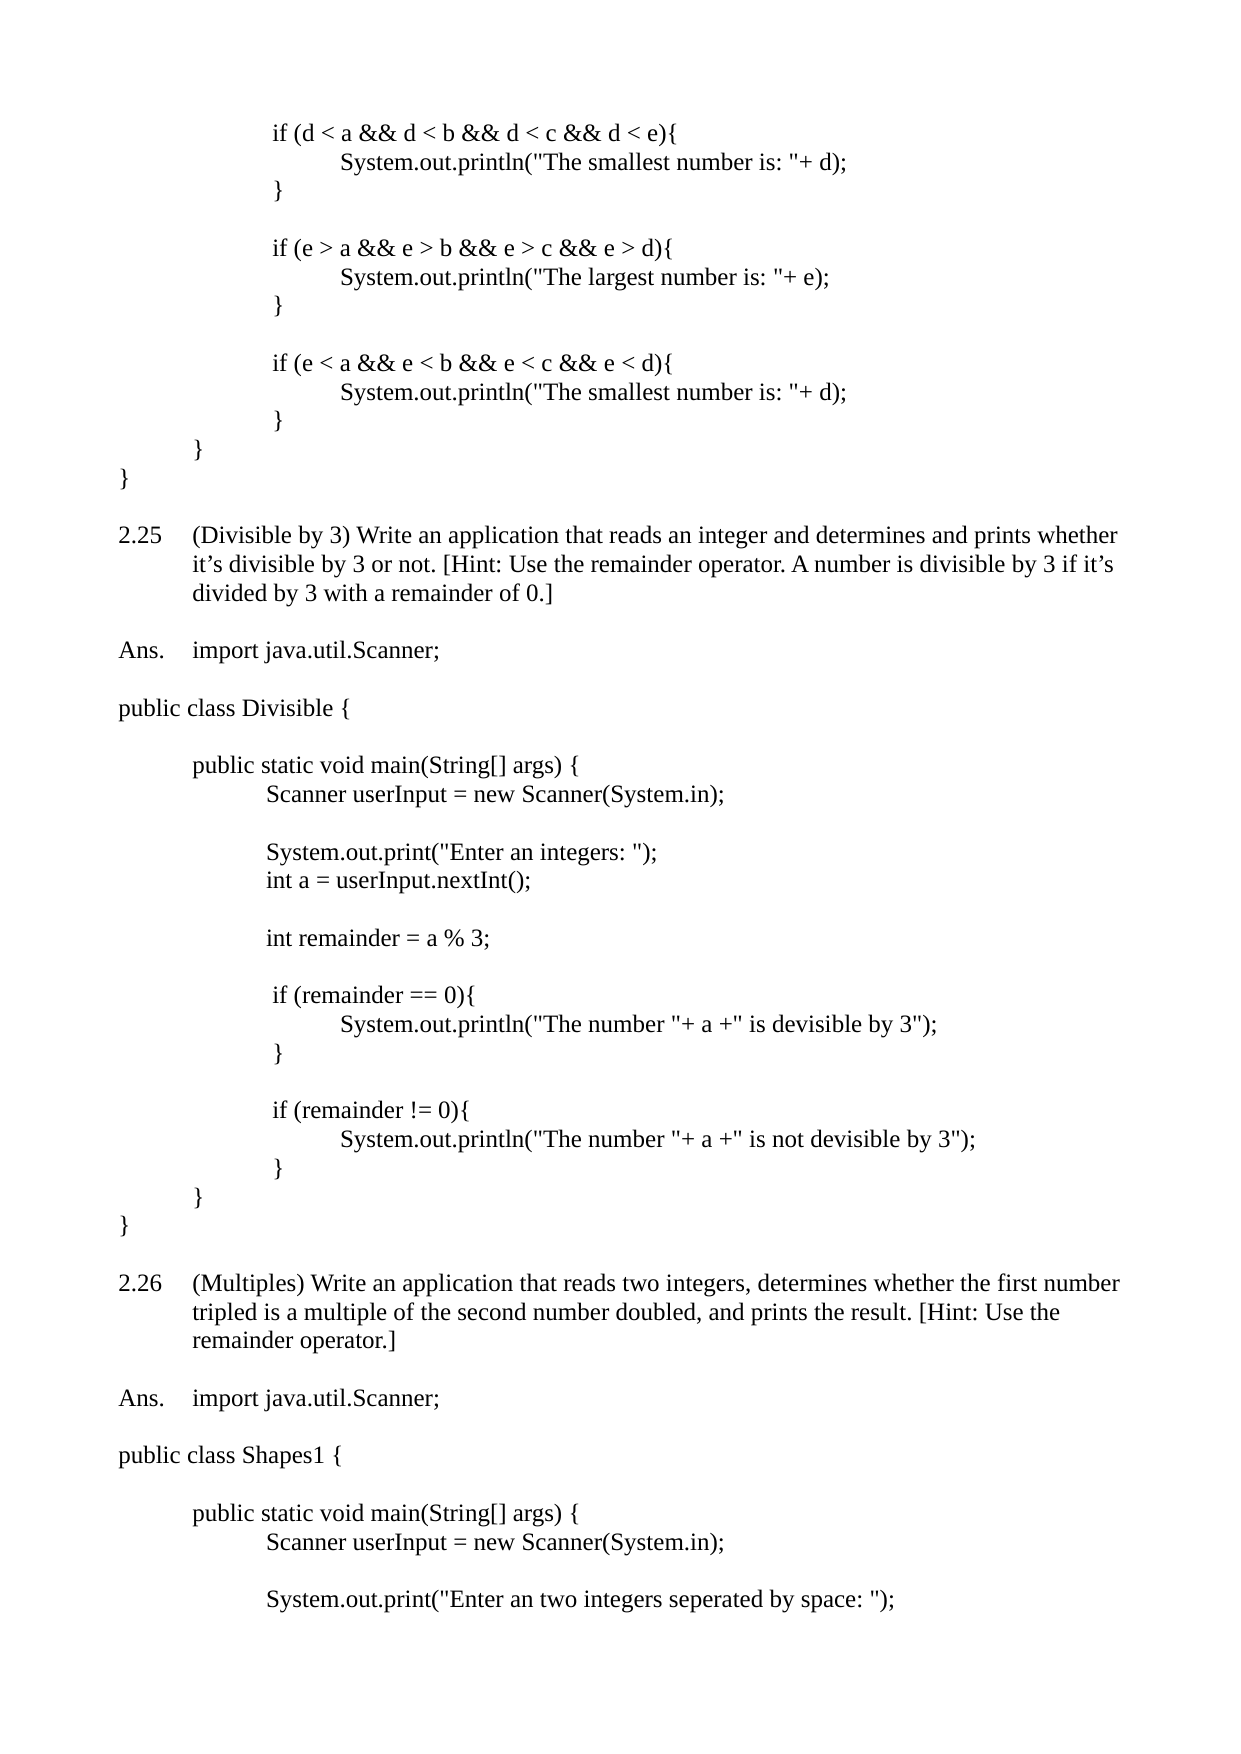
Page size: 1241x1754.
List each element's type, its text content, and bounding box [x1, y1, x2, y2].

text public class Divisible { [118, 693, 1122, 722]
text } [118, 406, 1122, 434]
text if (e < a && e < b && e < c && e < d){ [118, 348, 1122, 377]
text } [118, 1182, 1122, 1211]
text 2.25 (Divisible by 3) Write an application that reads an integer and determines and prints whether it’s divisible by 3 or not. [Hint: Use the remainder operator. A number is divisible by 3 if it’s divided by 3 with a remainder of 0.] [118, 521, 1122, 607]
text Ans. import java.util.Scanner; [118, 636, 1122, 664]
text if (remainder == 0){ [118, 981, 1122, 1009]
text } [118, 1153, 1122, 1182]
text 2.26 (Multiples) Write an application that reads two integers, determines whether the first number tripled is a multiple of the second number doubled, and prints the result. [Hint: Use the remainder operator.] [118, 1268, 1122, 1354]
text public static void main(String[] args) { [118, 1498, 1122, 1527]
text System.out.println("The number "+ a +" is devisible by 3"); [118, 1009, 1122, 1038]
text if (remainder != 0){ [118, 1096, 1122, 1124]
text int remainder = a % 3; [118, 923, 1122, 952]
text System.out.println("The smallest number is: "+ d); [118, 147, 1122, 176]
text } [118, 176, 1122, 204]
text public class Shapes1 { [118, 1441, 1122, 1469]
text } [118, 1211, 1122, 1239]
text int a = userInput.nextInt(); [118, 866, 1122, 894]
text System.out.print("Enter an integers: "); [118, 837, 1122, 866]
text System.out.println("The smallest number is: "+ d); [118, 377, 1122, 406]
text public static void main(String[] args) { [118, 751, 1122, 779]
text } [118, 463, 1122, 492]
text Scanner userInput = new Scanner(System.in); [118, 779, 1122, 808]
text } [118, 1038, 1122, 1067]
text } [118, 291, 1122, 319]
text System.out.println("The number "+ a +" is not devisible by 3"); [118, 1124, 1122, 1153]
text Scanner userInput = new Scanner(System.in); [118, 1527, 1122, 1556]
text } [118, 434, 1122, 463]
text Ans. import java.util.Scanner; [118, 1383, 1122, 1412]
text System.out.print("Enter an two integers seperated by space: "); [118, 1584, 1122, 1613]
text if (d < a && d < b && d < c && d < e){ [118, 118, 1122, 147]
text System.out.println("The largest number is: "+ e); [118, 262, 1122, 291]
text if (e > a && e > b && e > c && e > d){ [118, 233, 1122, 262]
